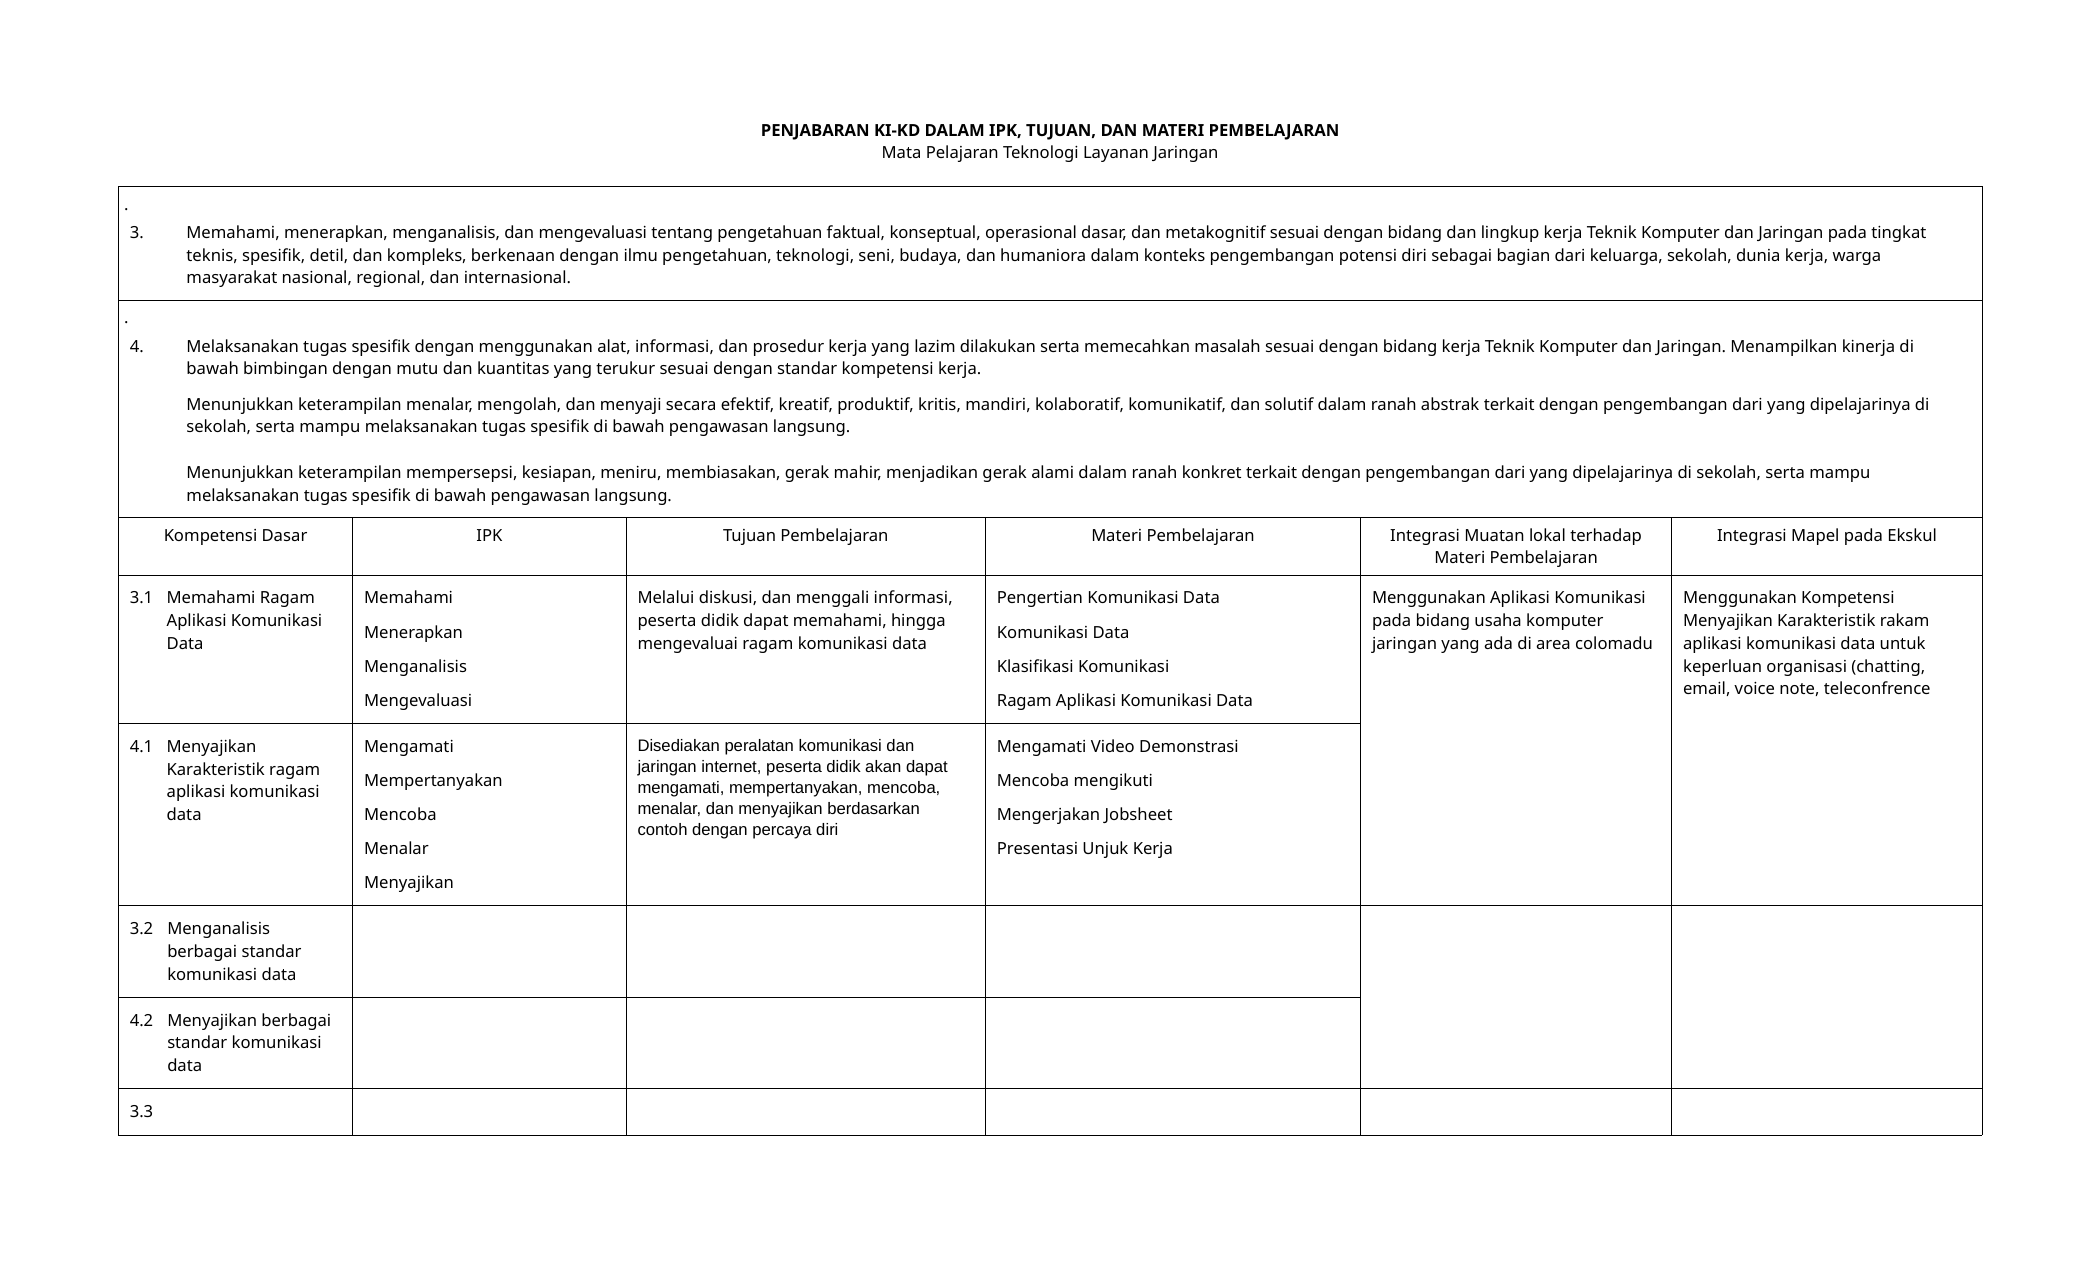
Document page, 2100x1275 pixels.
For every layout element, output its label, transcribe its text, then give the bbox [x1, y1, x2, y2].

table_cell [986, 1089, 1360, 1135]
table_cell Mencoba [358, 797, 620, 831]
table_cell Klasifikasi Komunikasi [991, 649, 1355, 683]
table_cell [1672, 576, 1982, 905]
table_header Memahami [358, 580, 620, 614]
text PENJABARAN KI-KD DALAM IPK, TUJUAN, DAN MATERI PEMBELAJARAN [118, 118, 1982, 141]
table_header Memahami, menerapkan, menganalisis, dan mengevaluasi tentang pengetahuan faktual, konseptual, operasional dasar, dan metakognitif sesuai dengan bidang dan lingkup kerja Teknik Komputer dan Jaringan pada tingkat teknis, spesifik, detil, dan kompleks, berkenaan dengan ilmu pengetahuan, teknologi, seni, budaya, dan humaniora dalam konteks pengembangan potensi diri sebagai bagian dari keluarga, sekolah, dunia kerja, warga masyarakat nasional, regional, dan internasional. [181, 215, 1976, 294]
table_cell [986, 576, 1360, 723]
text Mata Pelajaran Teknologi Layanan Jaringan [118, 141, 1982, 163]
table_cell [353, 576, 626, 723]
table_cell Kompetensi Dasar [119, 518, 352, 574]
table_cell [627, 724, 985, 905]
table_cell [1361, 906, 1671, 1088]
table_cell . [119, 301, 1982, 517]
table_header 3. [124, 215, 181, 294]
table_header Memahami Ragam Aplikasi Komunikasi Data [161, 580, 347, 660]
table_cell [353, 1089, 626, 1135]
table_cell [986, 906, 1360, 997]
table_cell Integrasi Mapel pada Ekskul [1672, 518, 1982, 574]
table_cell [627, 906, 985, 997]
table_header Mengamati Video Demonstrasi [991, 729, 1355, 763]
table_cell [627, 576, 985, 723]
table_header [991, 1094, 1355, 1128]
table_header [1366, 1094, 1666, 1128]
table_cell Mengerjakan Jobsheet [991, 797, 1355, 831]
table_header [1677, 1094, 1976, 1128]
table_header [1677, 911, 1976, 945]
table_cell [353, 724, 626, 905]
table_header [991, 1003, 1355, 1037]
table_header Menggunakan Aplikasi Komunikasi pada bidang usaha komputer jaringan yang ada di area colomadu [1366, 580, 1666, 660]
table_cell Materi Pembelajaran [986, 518, 1360, 574]
table_cell Menerapkan [358, 615, 620, 649]
table_cell Mengevaluasi [358, 683, 620, 717]
table_header [632, 1094, 979, 1128]
table_cell Mencoba mengikuti [991, 763, 1355, 797]
table_cell Presentasi Unjuk Kerja [991, 831, 1355, 865]
table_header [1366, 911, 1666, 945]
table_cell IPK [353, 518, 626, 574]
table_header 4. [124, 329, 181, 512]
table_header Pengertian Komunikasi Data [991, 580, 1355, 614]
table_header [991, 911, 1355, 945]
table_cell [1361, 1089, 1671, 1135]
table_header Menganalisis berbagai standar komunikasi data [161, 911, 347, 991]
table_cell [627, 1089, 985, 1135]
table_cell [119, 998, 352, 1088]
table_header [161, 1094, 347, 1128]
table_cell Ragam Aplikasi Komunikasi Data [991, 683, 1355, 717]
table_cell [353, 906, 626, 997]
table_cell Komunikasi Data [991, 615, 1355, 649]
table_header 4.1 [124, 729, 161, 831]
table_header Melaksanakan tugas spesifik dengan menggunakan alat, informasi, dan prosedur kerja yang lazim dilakukan serta memecahkan masalah sesuai dengan bidang kerja Teknik Komputer dan Jaringan. Menampilkan kinerja di bawah bimbingan dengan mutu dan kuantitas yang terukur sesuai dengan standar kompetensi kerja. Menunjukkan keterampilan menalar, mengolah, dan menyaji secara efektif, kreatif, produktif, kritis, mandiri, kolaboratif, komunikatif, dan solutif dalam ranah abstrak terkait dengan pengembangan dari yang dipelajarinya di sekolah, serta mampu melaksanakan tugas spesifik di bawah pengawasan langsung. Menunjukkan keterampilan mempersepsi, kesiapan, meniru, membiasakan, gerak mahir, menjadikan gerak alami dalam ranah konkret terkait dengan pengembangan dari yang dipelajarinya di sekolah, serta mampu melaksanakan tugas spesifik di bawah pengawasan langsung. [181, 329, 1976, 512]
table_header Menyajikan Karakteristik ragam aplikasi komunikasi data [161, 729, 347, 831]
table_header Menyajikan berbagai standar komunikasi data [161, 1003, 347, 1082]
table_header [358, 911, 620, 945]
table_cell [119, 1089, 352, 1135]
table_cell [627, 998, 985, 1088]
table_cell Integrasi Muatan lokal terhadap Materi Pembelajaran [1361, 518, 1671, 574]
table_header 3.3 [124, 1094, 161, 1128]
table_cell [353, 998, 626, 1088]
table_cell Tujuan Pembelajaran [627, 518, 985, 574]
table_cell [119, 576, 352, 723]
table_header [358, 1094, 620, 1128]
table_header [358, 1003, 620, 1037]
table_header Disediakan peralatan komunikasi dan jaringan internet, peserta didik akan dapat mengamati, mempertanyakan, mencoba, menalar, dan menyajikan berdasarkan contoh dengan percaya diri [632, 729, 979, 844]
table_header 3.2 [124, 911, 161, 991]
table_cell [986, 724, 1360, 905]
table_cell Menyajikan [358, 865, 620, 899]
table_header [632, 911, 979, 945]
table_header 4.2 [124, 1003, 161, 1082]
table_cell [1672, 1089, 1982, 1135]
table_cell [986, 998, 1360, 1088]
table_header [632, 1003, 979, 1037]
table_header Melalui diskusi, dan menggali informasi, peserta didik dapat memahami, hingga mengevaluai ragam komunikasi data [632, 580, 979, 660]
table_cell [119, 906, 352, 997]
table_cell Menalar [358, 831, 620, 865]
table_cell [1361, 576, 1671, 905]
table_header . [119, 187, 1982, 300]
table_cell Menganalisis [358, 649, 620, 683]
table_header 3.1 [124, 580, 161, 660]
table_cell [119, 724, 352, 905]
table_header Menggunakan Kompetensi Menyajikan Karakteristik rakam aplikasi komunikasi data untuk keperluan organisasi (chatting, email, voice note, teleconfrence [1677, 580, 1976, 705]
table_cell [1672, 906, 1982, 1088]
table_header Mengamati [358, 729, 620, 763]
table_cell Mempertanyakan [358, 763, 620, 797]
